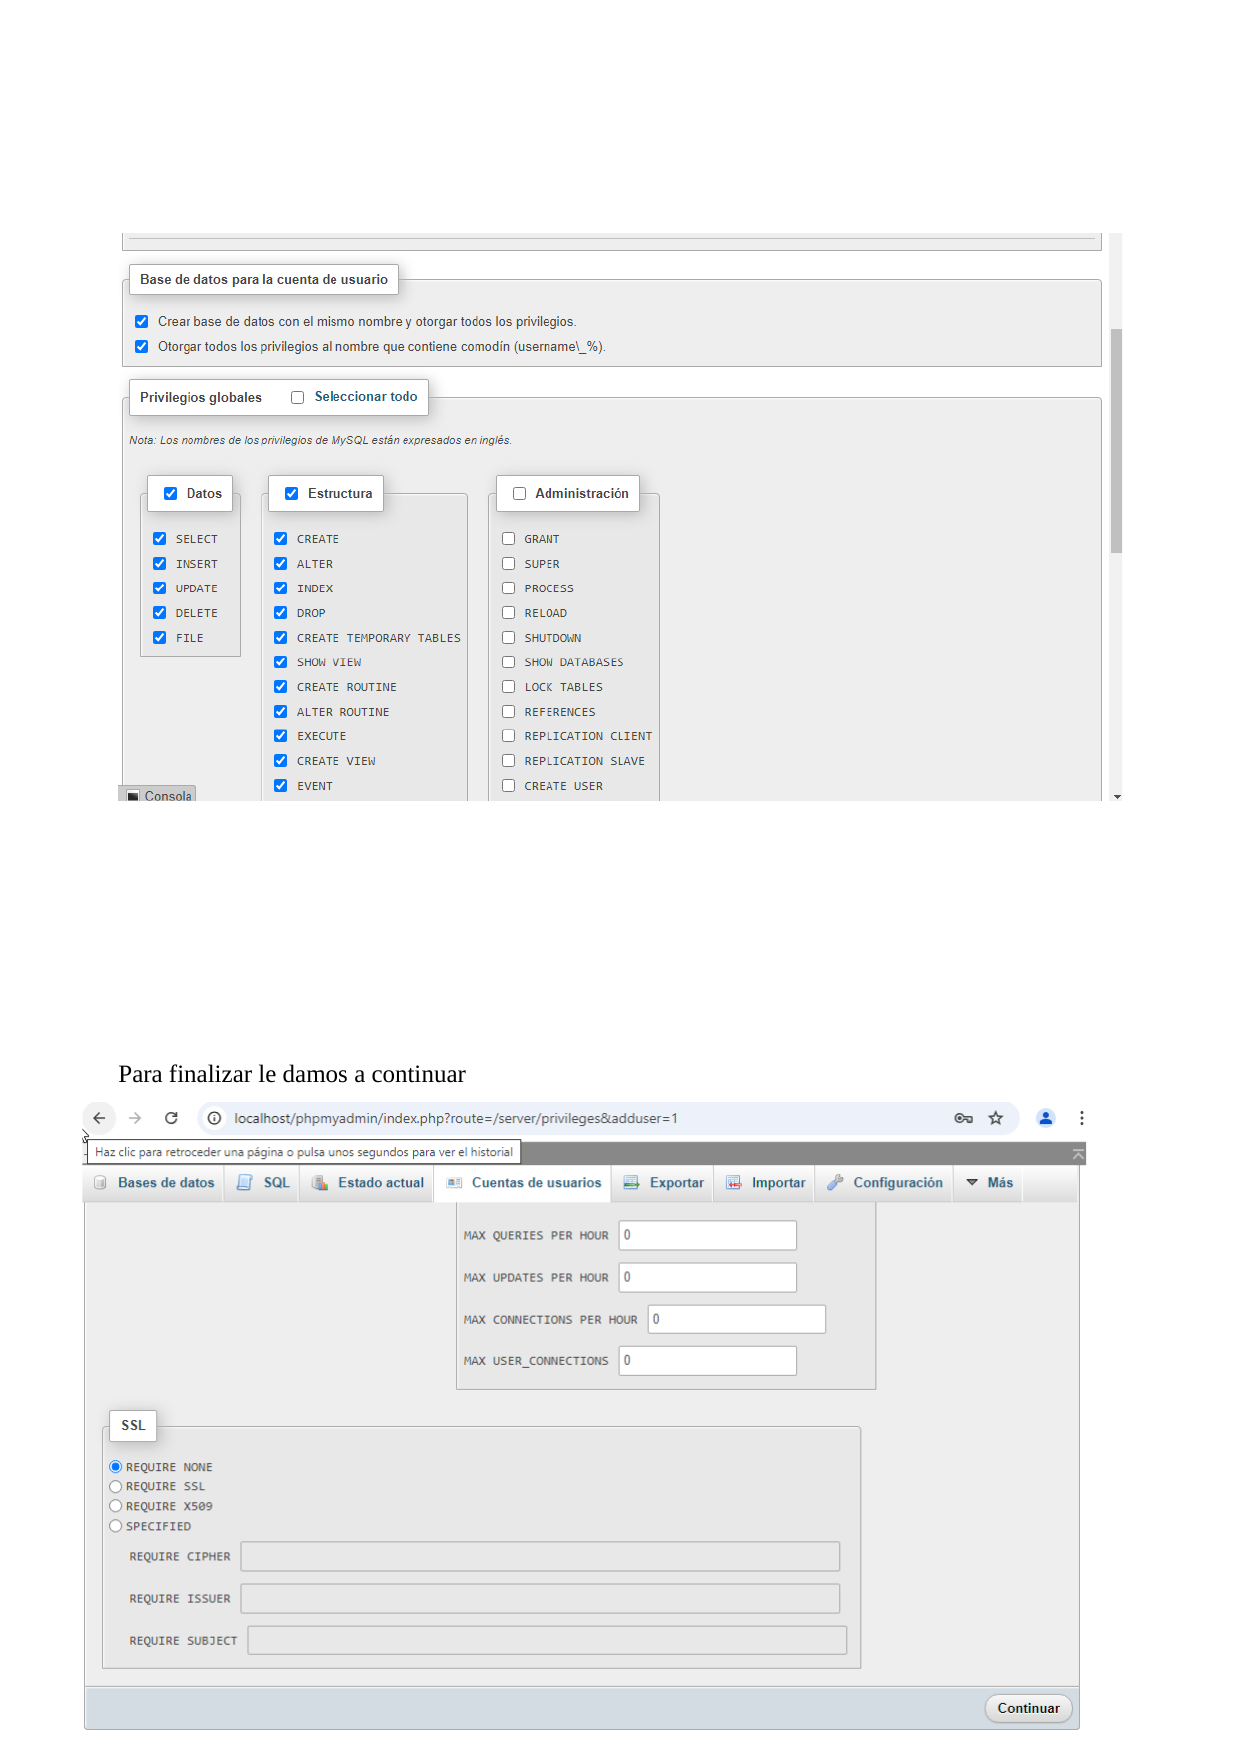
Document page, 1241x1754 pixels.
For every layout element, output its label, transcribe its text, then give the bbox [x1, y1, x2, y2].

text Para finalizar le damos a continuar [118, 1059, 1122, 1088]
